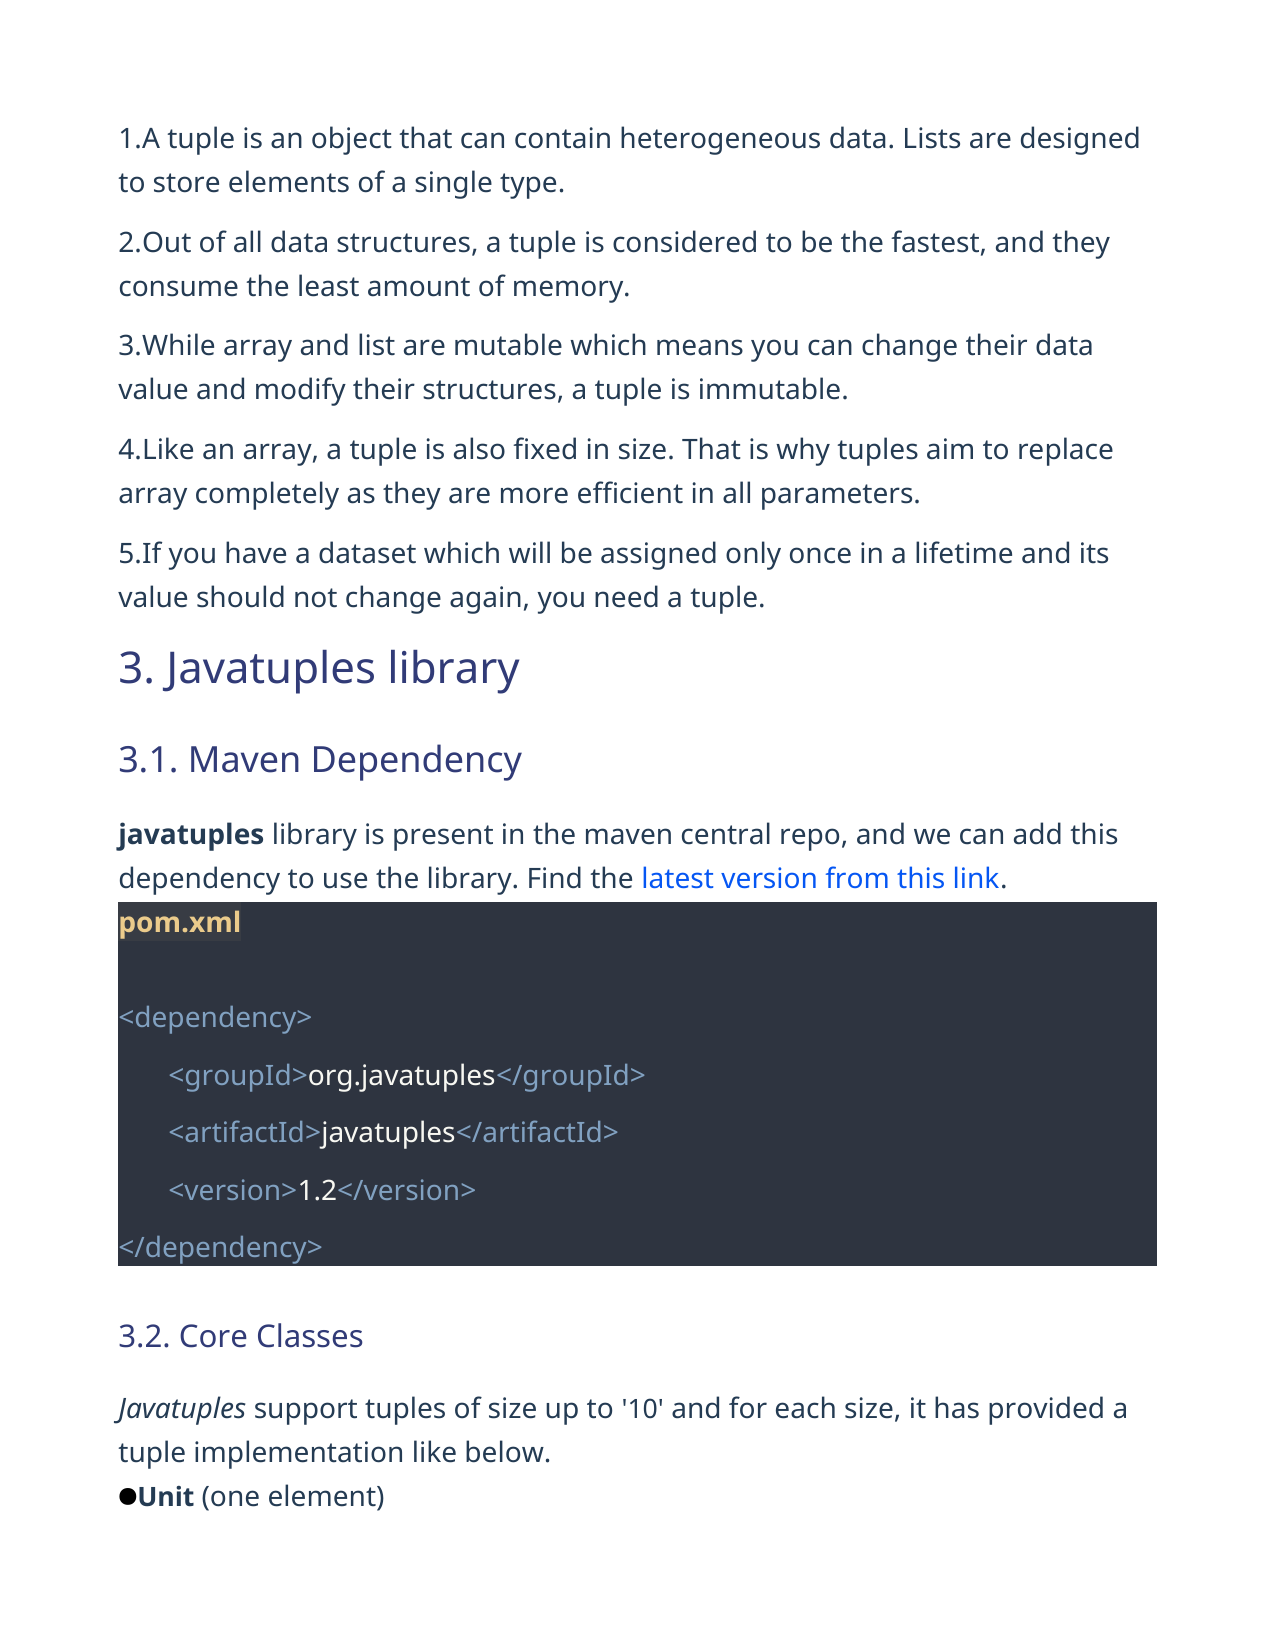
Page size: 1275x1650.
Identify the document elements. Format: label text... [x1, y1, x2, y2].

text Javatuples support tuples of size up to '10' and for each size, it has provided a tuple implementation like below. [118, 1388, 1157, 1471]
text <artifactId>javatuples</artifactId> [118, 1112, 1157, 1151]
text javatuples library is present in the maven central repo, and we can add this dependency to use the library. Find the latest version from this link. [118, 814, 1157, 897]
list Unit (one element) [118, 1476, 1157, 1514]
text <dependency> [118, 997, 1157, 1036]
list Like an array, a tuple is also fixed in size. That is why tuples aim to replace array completely as they are more efficient in all parameters. [118, 429, 1157, 512]
subtitle 3. Javatuples library [118, 637, 1157, 696]
text </dependency> [118, 1227, 1157, 1266]
text pom.xml [118, 902, 1157, 941]
list If you have a dataset which will be assigned only once in a lifetime and its value should not change again, you need a tuple. [118, 533, 1157, 616]
text <groupId>org.javatuples</groupId> [118, 1055, 1157, 1093]
text <version>1.2</version> [118, 1170, 1157, 1208]
list A tuple is an object that can contain heterogeneous data. Lists are designed to store elements of a single type. [118, 118, 1157, 201]
list Out of all data structures, a tuple is considered to be the fastest, and they consume the least amount of memory. [118, 222, 1157, 304]
subtitle 3.2. Core Classes [118, 1314, 1157, 1357]
list While array and list are mutable which means you can change their data value and modify their structures, a tuple is immutable. [118, 326, 1157, 408]
subtitle 3.1. Maven Dependency [118, 734, 1157, 783]
